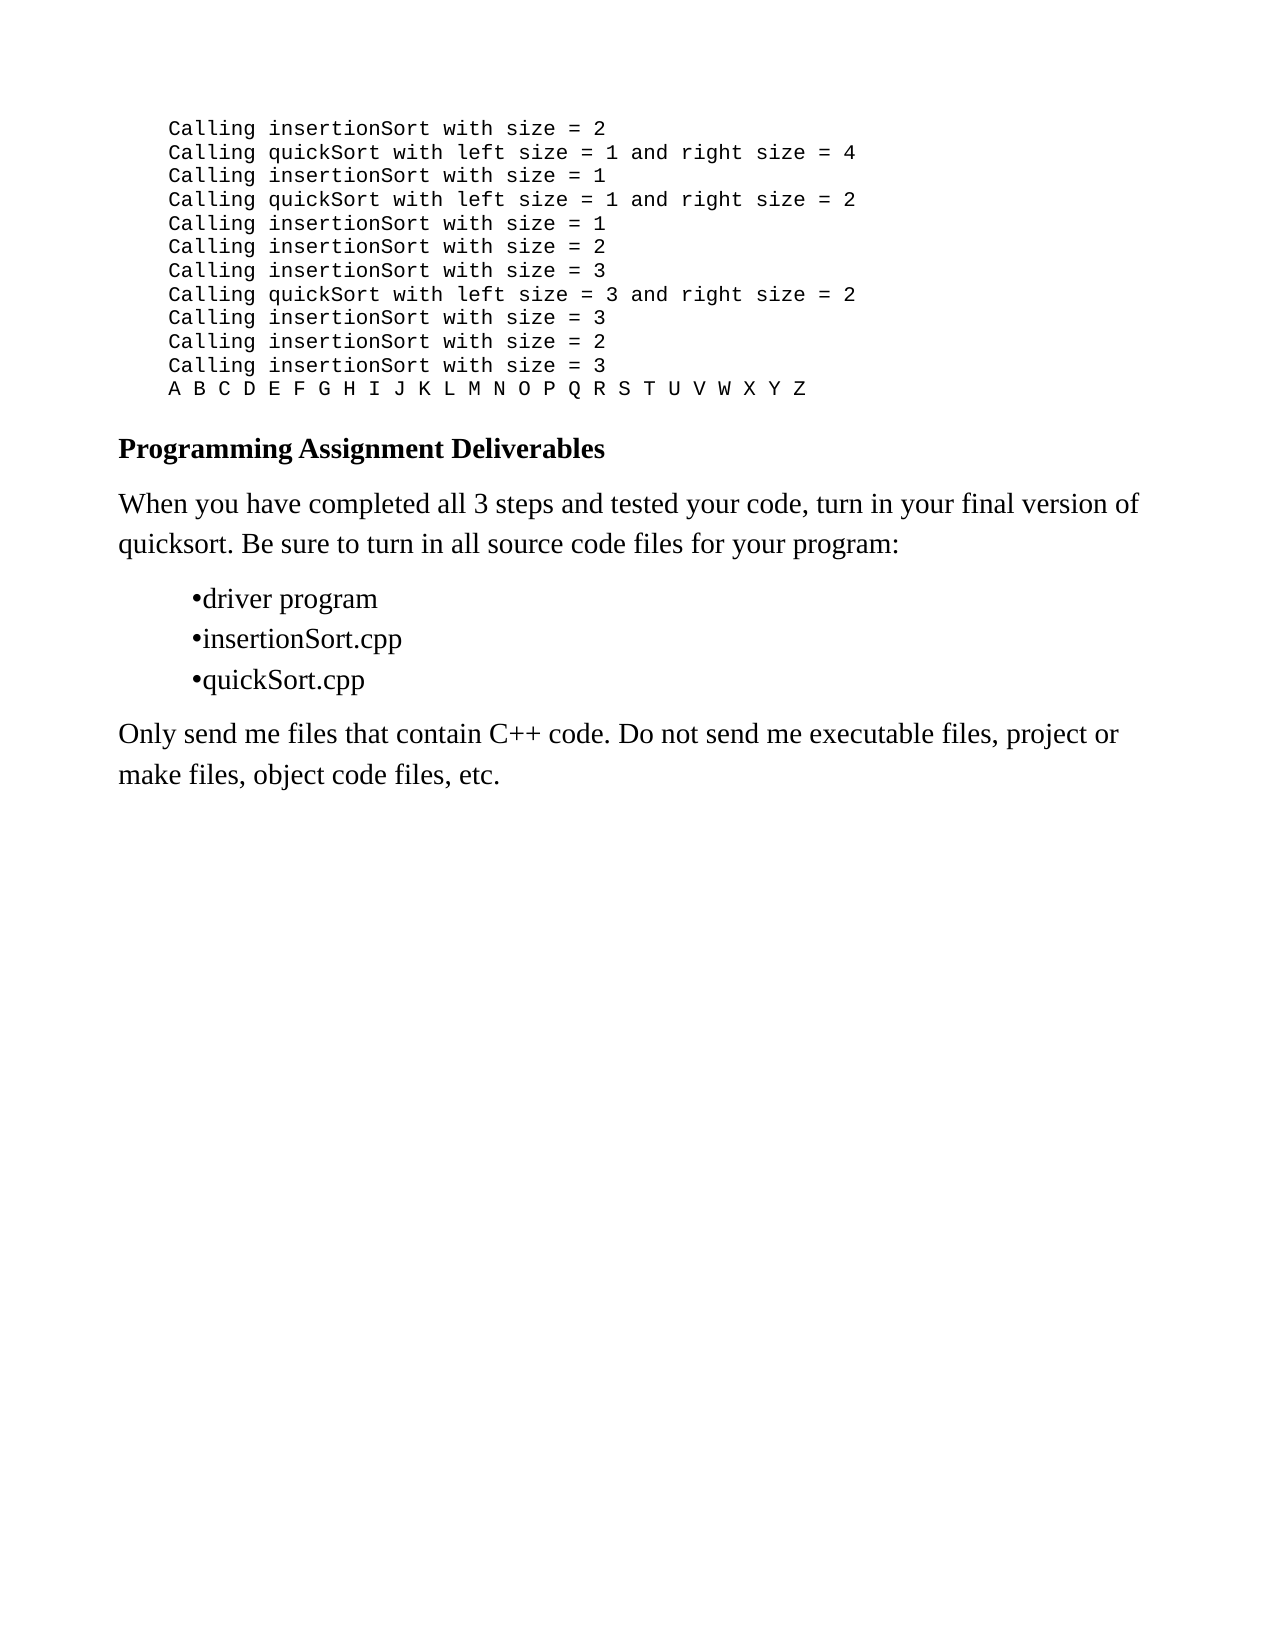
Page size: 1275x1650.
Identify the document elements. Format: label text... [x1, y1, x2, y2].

text Only send me files that contain C++ code. Do not send me executable files, project or make files, object code files, etc. [118, 717, 1157, 790]
text Programming Assignment Deliverables [118, 431, 1157, 465]
list driver program [118, 581, 1157, 615]
text Calling quickSort with left size = 1 and right size = 4 [118, 142, 1157, 165]
text A B C D E F G H I J K L M N O P Q R S T U V W X Y Z [118, 378, 1157, 402]
text Calling quickSort with left size = 1 and right size = 2 [118, 189, 1157, 213]
text When you have completed all 3 steps and tested your code, turn in your final version of quicksort. Be sure to turn in all source code files for your program: [118, 486, 1157, 560]
text Calling insertionSort with size = 2 [118, 331, 1157, 354]
text Calling insertionSort with size = 3 [118, 307, 1157, 331]
text Calling insertionSort with size = 2 [118, 118, 1157, 142]
text Calling insertionSort with size = 3 [118, 260, 1157, 284]
text Calling insertionSort with size = 2 [118, 236, 1157, 260]
list quickSort.cpp [118, 662, 1157, 695]
text Calling insertionSort with size = 3 [118, 354, 1157, 378]
text Calling quickSort with left size = 3 and right size = 2 [118, 284, 1157, 307]
text Calling insertionSort with size = 1 [118, 165, 1157, 189]
list insertionSort.cpp [118, 621, 1157, 655]
text Calling insertionSort with size = 1 [118, 213, 1157, 236]
